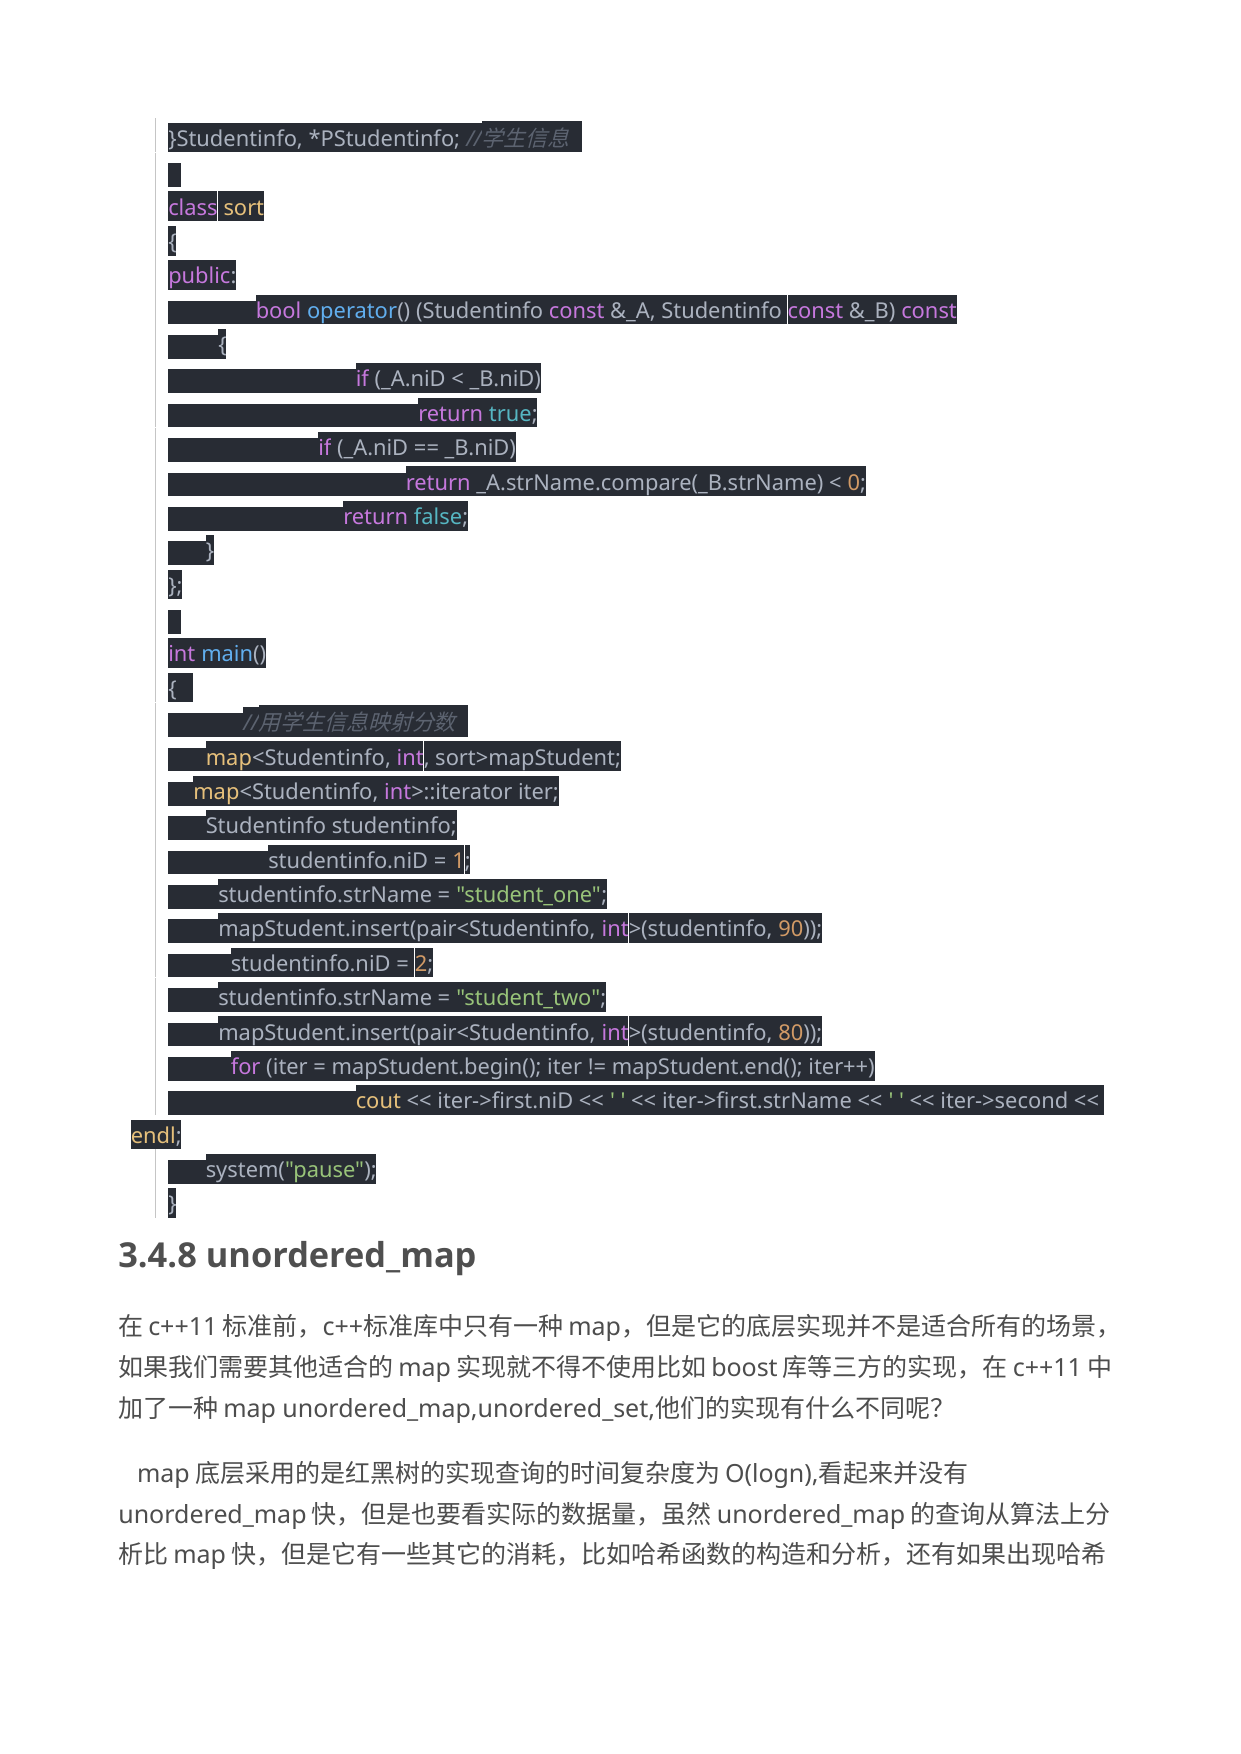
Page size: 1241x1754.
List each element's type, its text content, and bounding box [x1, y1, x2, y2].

text bool operator() (Studentinfo const &_A, Studentinfo const &_B) const [156, 290, 1122, 324]
text map<Studentinfo, int, sort>mapStudent; [156, 737, 1122, 771]
text if (_A.niD == _B.niD) [156, 427, 1122, 462]
text [118, 324, 155, 359]
text [118, 737, 155, 771]
text [118, 393, 155, 427]
text [118, 496, 155, 531]
text [118, 187, 155, 221]
text system("pause"); [156, 1149, 1122, 1184]
text Studentinfo studentinfo; [156, 806, 1122, 840]
text [118, 221, 155, 256]
text public: [156, 256, 1122, 290]
subtitle 3.4.8 unordered_map [118, 1231, 1122, 1277]
text [118, 771, 155, 806]
text cout << iter->first.niD << ' ' << iter->first.strName << ' ' << iter->second << endl; [118, 1081, 1122, 1149]
text [118, 702, 155, 737]
text map<Studentinfo, int>::iterator iter; [156, 771, 1122, 806]
text [118, 634, 155, 668]
text [118, 256, 155, 290]
text }Studentinfo, *PStudentinfo; //学生信息 [156, 118, 1122, 152]
text mapStudent.insert(pair<Studentinfo, int>(studentinfo, 80)); [156, 1012, 1122, 1046]
text } [156, 1184, 1122, 1218]
text { [156, 221, 1122, 256]
text [118, 118, 155, 152]
text studentinfo.niD = 1; [156, 840, 1122, 874]
text int main() [156, 634, 1122, 668]
text return false; [156, 496, 1122, 531]
text //用学生信息映射分数 [156, 702, 1122, 737]
text 在c++11标准前，c++标准库中只有一种map，但是它的底层实现并不是适合所有的场景，如果我们需要其他适合的map实现就不得不使用比如boost库等三方的实现，在c++11中加了一种map unordered_map,unordered_set,他们的实现有什么不同呢？ [118, 1302, 1122, 1424]
text for (iter = mapStudent.begin(); iter != mapStudent.end(); iter++) [156, 1046, 1122, 1081]
text [118, 531, 155, 565]
text [118, 359, 155, 393]
text [118, 565, 155, 599]
text studentinfo.strName = "student_one"; [156, 874, 1122, 909]
text [118, 806, 155, 840]
text [118, 909, 155, 943]
text if (_A.niD < _B.niD) [156, 359, 1122, 393]
text }; [156, 565, 1122, 599]
text [118, 1184, 155, 1218]
text { [156, 324, 1122, 359]
text [118, 840, 155, 874]
text [118, 462, 155, 496]
text return true; [156, 393, 1122, 427]
text studentinfo.strName = "student_two"; [156, 977, 1122, 1012]
text mapStudent.insert(pair<Studentinfo, int>(studentinfo, 90)); [156, 909, 1122, 943]
text } [156, 531, 1122, 565]
text [118, 427, 155, 462]
text [118, 1149, 155, 1184]
text [118, 1012, 155, 1046]
text [118, 977, 155, 1012]
text studentinfo.niD = 2; [156, 943, 1122, 977]
text map底层采用的是红黑树的实现查询的时间复杂度为O(logn),看起来并没有unordered_map快，但是也要看实际的数据量，虽然unordered_map的查询从算法上分析比map快，但是它有一些其它的消耗，比如哈希函数的构造和分析，还有如果出现哈希 [118, 1449, 1122, 1571]
text [118, 668, 155, 702]
text { [156, 668, 1122, 702]
text return _A.strName.compare(_B.strName) < 0; [156, 462, 1122, 496]
text [118, 874, 155, 909]
text [118, 943, 155, 977]
text class sort [156, 187, 1122, 221]
